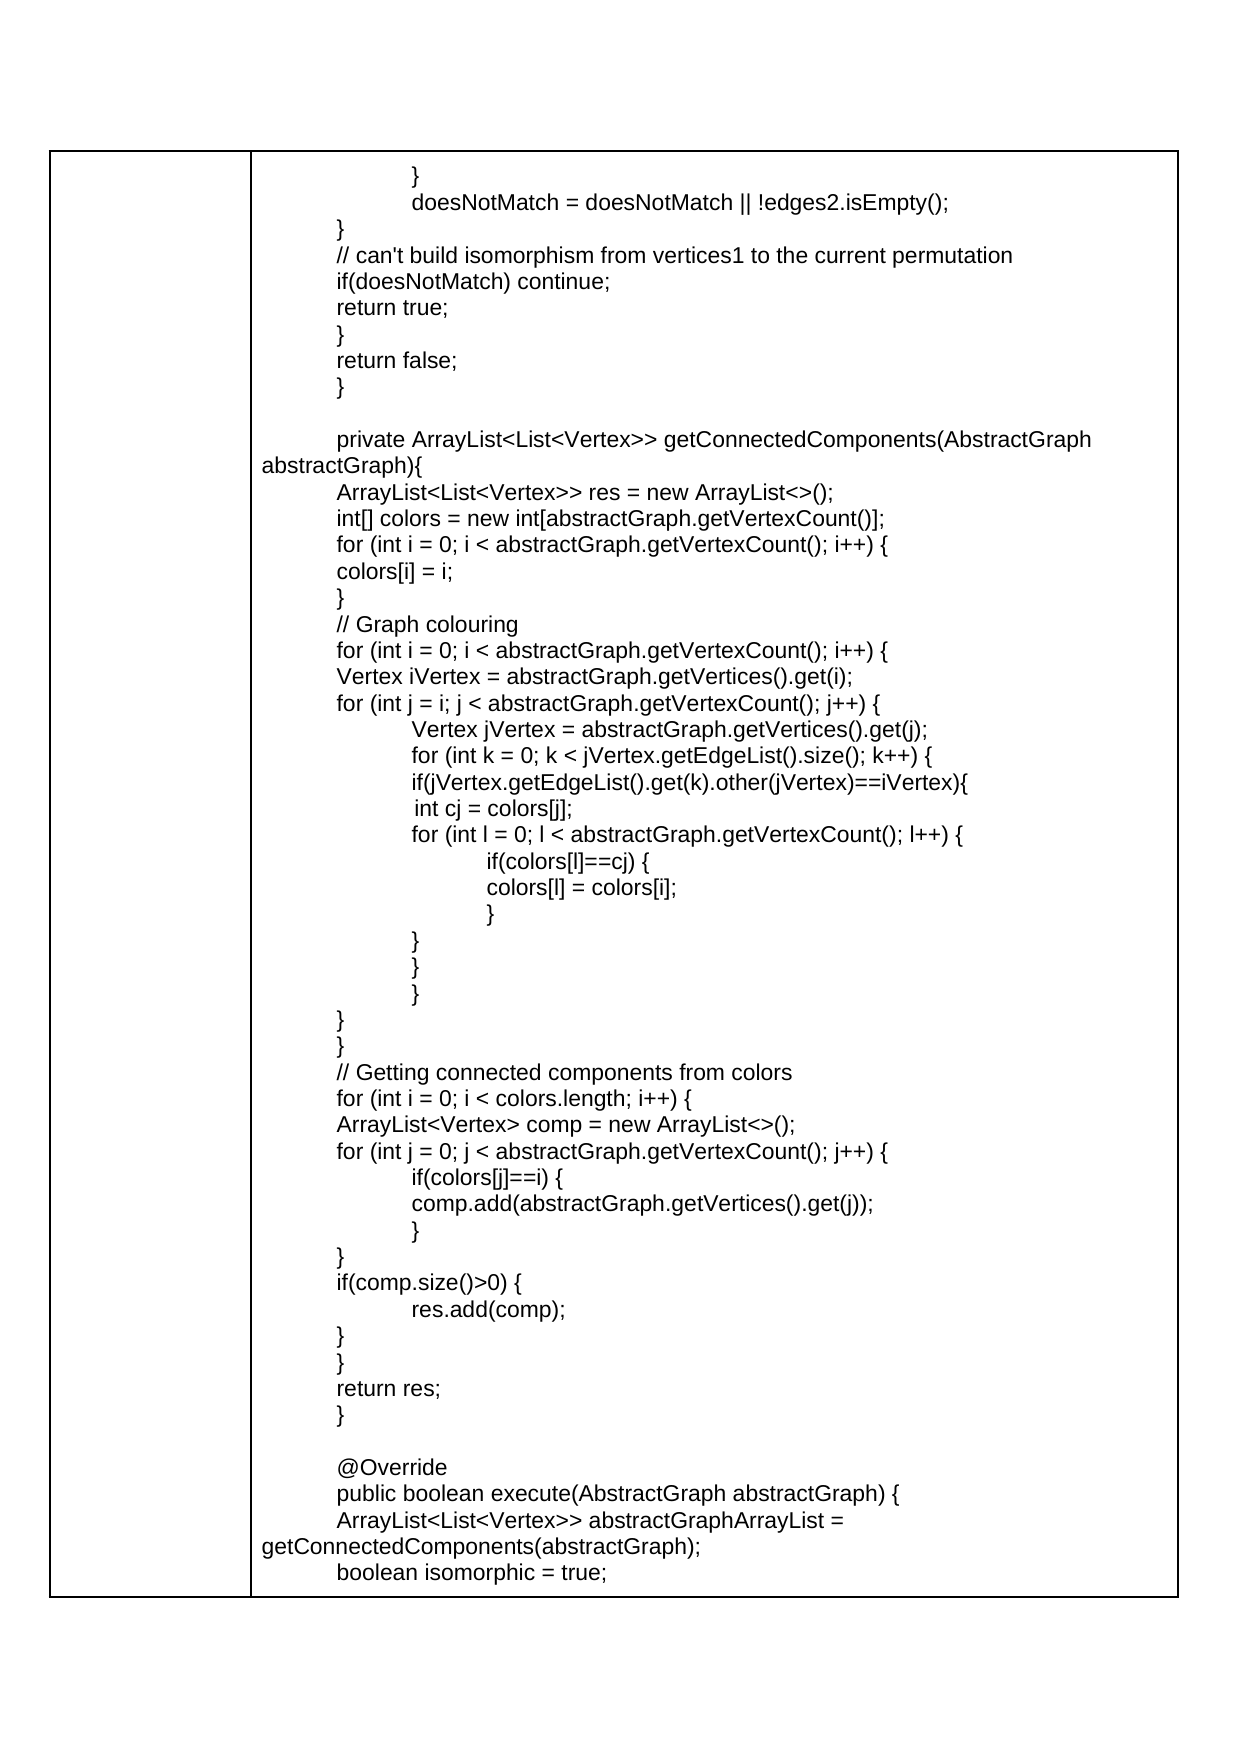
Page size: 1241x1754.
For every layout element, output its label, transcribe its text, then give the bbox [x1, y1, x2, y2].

table_cell [51, 152, 250, 1596]
table_cell } doesNotMatch = doesNotMatch || !edges2.isEmpty(); } // can't build isomorphism from vertices1 to the current permutation if(doesNotMatch) continue; return true; } return false; } private ArrayList<List<Vertex>> getConnectedComponents(AbstractGraph abstractGraph){ ArrayList<List<Vertex>> res = new ArrayList<>(); int[] colors = new int[abstractGraph.getVertexCount()]; for (int i = 0; i < abstractGraph.getVertexCount(); i++) { colors[i] = i; } // Graph colouring for (int i = 0; i < abstractGraph.getVertexCount(); i++) { Vertex iVertex = abstractGraph.getVertices().get(i); for (int j = i; j < abstractGraph.getVertexCount(); j++) { Vertex jVertex = abstractGraph.getVertices().get(j); for (int k = 0; k < jVertex.getEdgeList().size(); k++) { if(jVertex.getEdgeList().get(k).other(jVertex)==iVertex){ int cj = colors[j]; for (int l = 0; l < abstractGraph.getVertexCount(); l++) { if(colors[l]==cj) { colors[l] = colors[i]; } } } } } } // Getting connected components from colors for (int i = 0; i < colors.length; i++) { ArrayList<Vertex> comp = new ArrayList<>(); for (int j = 0; j < abstractGraph.getVertexCount(); j++) { if(colors[j]==i) { comp.add(abstractGraph.getVertices().get(j)); } } if(comp.size()>0) { res.add(comp); } } return res; } @Override public boolean execute(AbstractGraph abstractGraph) { ArrayList<List<Vertex>> abstractGraphArrayList = getConnectedComponents(abstractGraph); boolean isomorphic = true; [252, 152, 1177, 1596]
